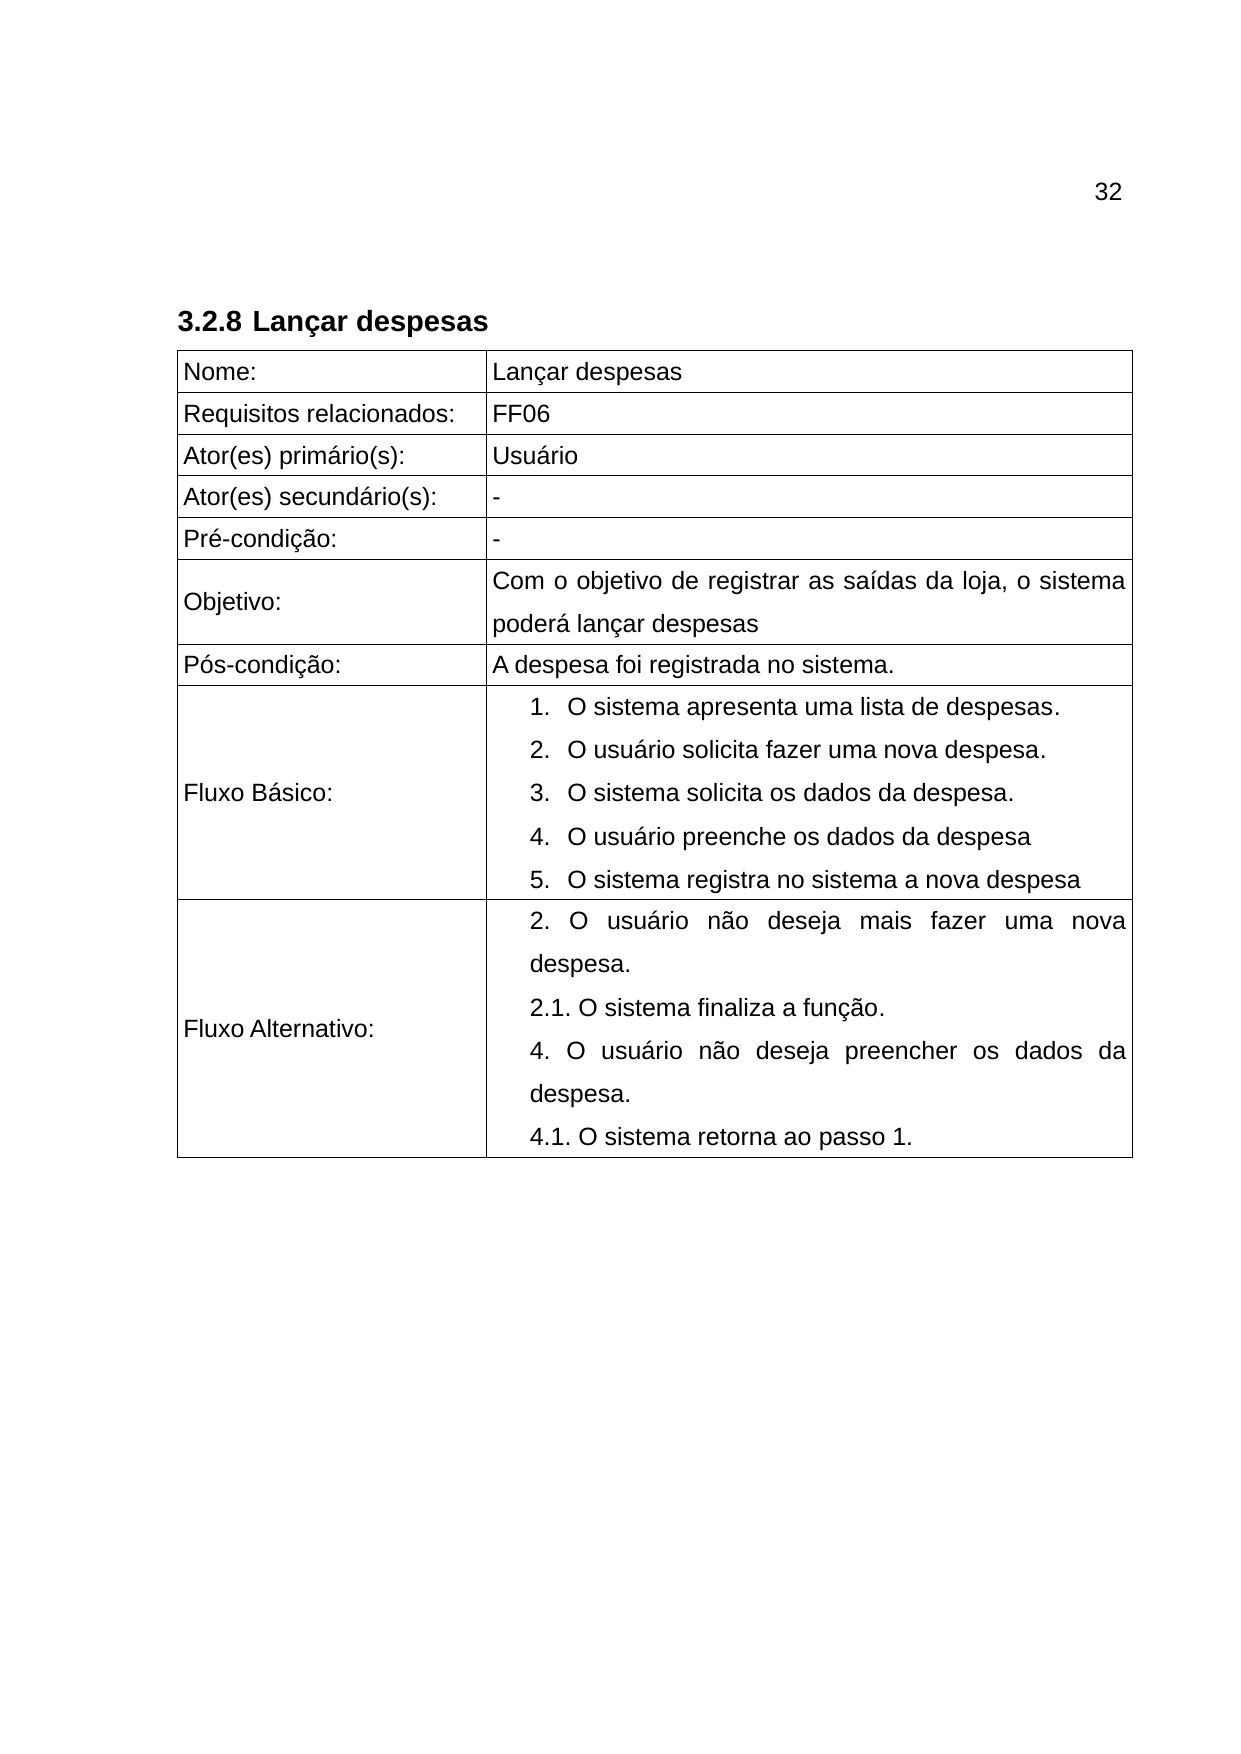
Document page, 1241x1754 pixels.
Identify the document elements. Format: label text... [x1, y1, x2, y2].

table_cell Fluxo Alternativo: [178, 900, 486, 1157]
table_cell Requisitos relacionados: [178, 393, 486, 434]
table_cell FF06 [487, 393, 1132, 434]
table_cell 2. O usuário não deseja mais fazer uma nova despesa. 2.1. O sistema finaliza a função. 4. O usuário não deseja preencher os dados da despesa. 4.1. O sistema retorna ao passo 1. [487, 900, 1132, 1157]
table_header Nome: [178, 351, 486, 392]
table_cell - [487, 476, 1132, 517]
subtitle Lançar despesas [177, 304, 1122, 338]
table_cell Ator(es) secundário(s): [178, 476, 486, 517]
table_cell Ator(es) primário(s): [178, 435, 486, 475]
table_cell O sistema apresenta uma lista de despesas. O usuário solicita fazer uma nova despesa. O sistema solicita os dados da despesa. O usuário preenche os dados da despesa O sistema registra no sistema a nova despesa [487, 686, 1132, 899]
table_cell - [487, 518, 1132, 559]
table_cell Objetivo: [178, 560, 486, 643]
table_cell Usuário [487, 435, 1132, 475]
table_cell Pré-condição: [178, 518, 486, 559]
table_cell Pós-condição: [178, 645, 486, 685]
table_cell A despesa foi registrada no sistema. [487, 645, 1132, 685]
table_cell Com o objetivo de registrar as saídas da loja, o sistema poderá lançar despesas [487, 560, 1132, 643]
table_header Lançar despesas [487, 351, 1132, 392]
table_cell Fluxo Básico: [178, 686, 486, 899]
